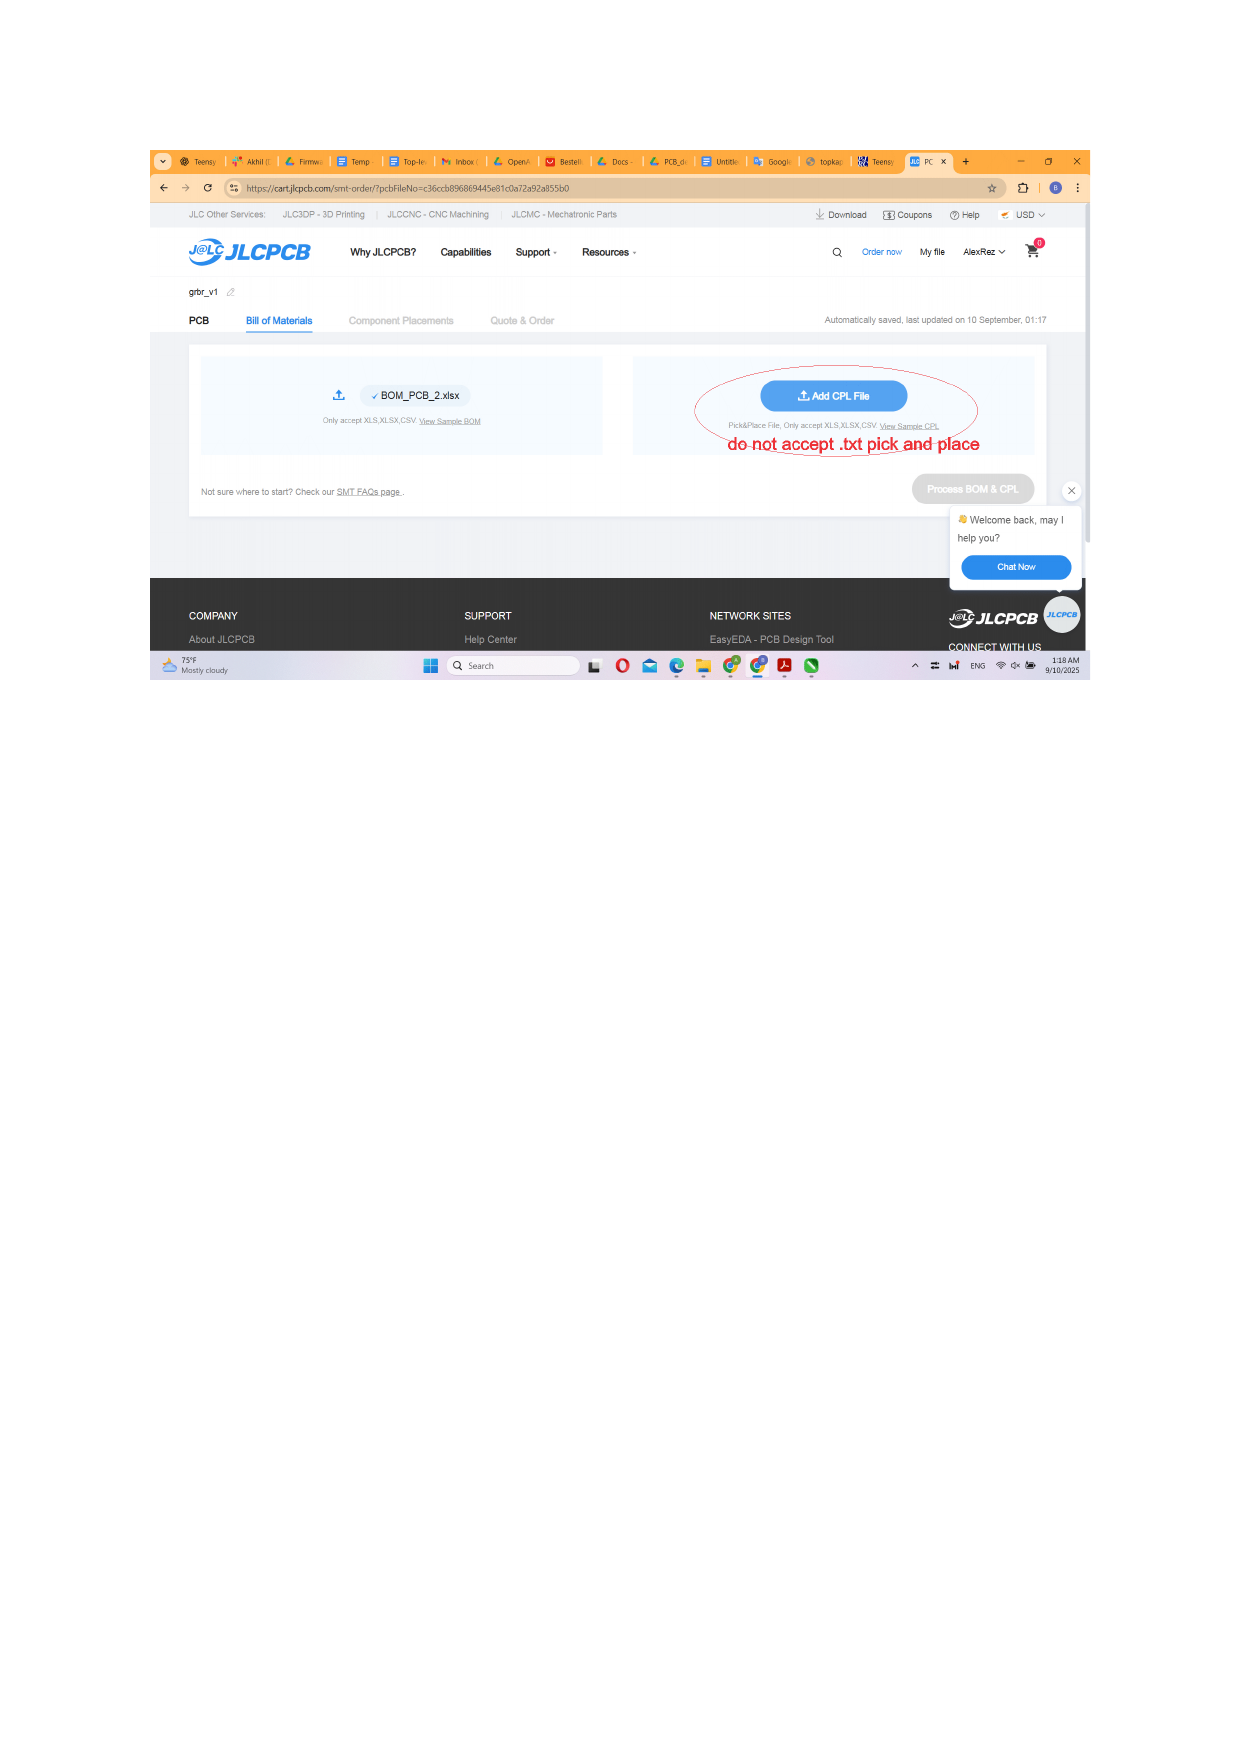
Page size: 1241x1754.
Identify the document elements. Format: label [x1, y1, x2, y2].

picture [150, 150, 1091, 680]
